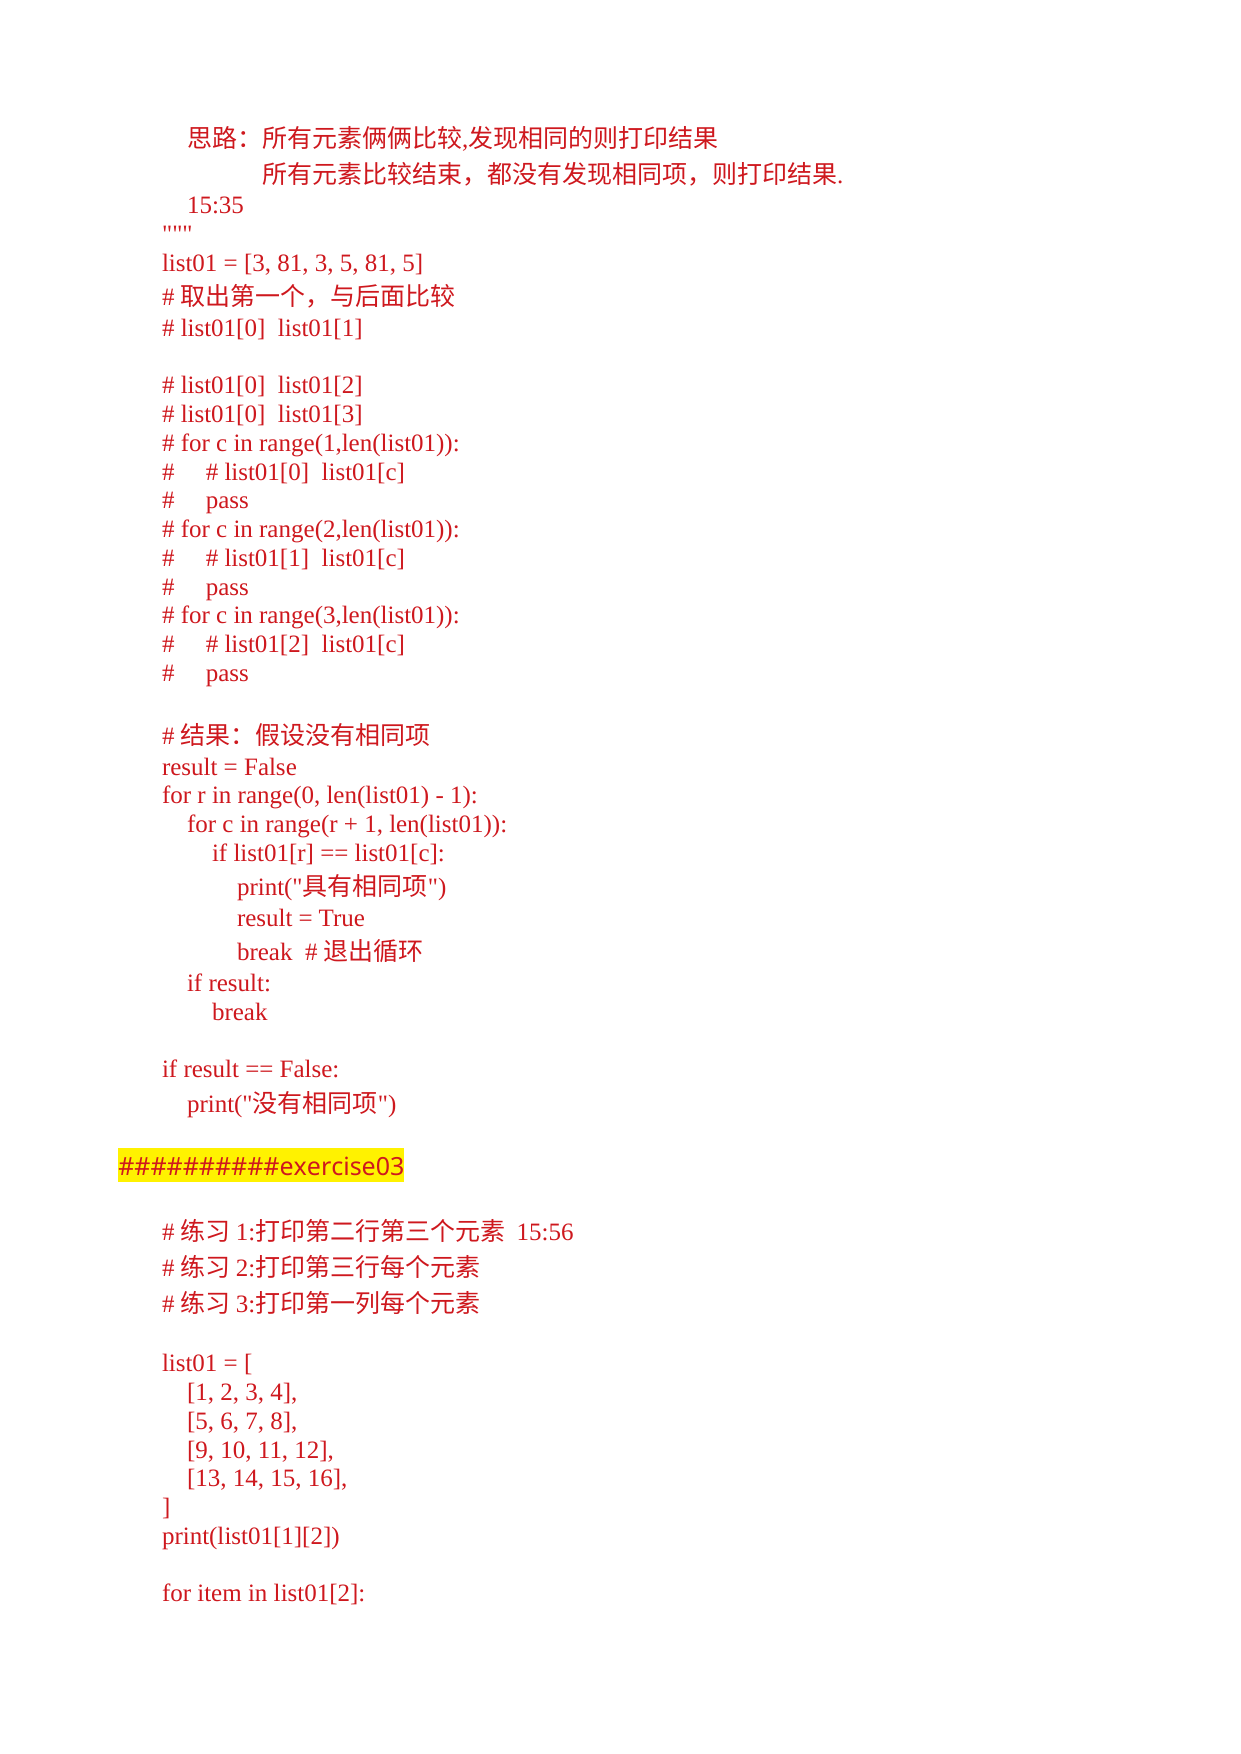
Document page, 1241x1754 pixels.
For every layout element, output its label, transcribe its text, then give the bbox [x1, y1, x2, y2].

text for r in range(0, len(list01) - 1): [118, 781, 1122, 809]
text if result: [118, 968, 1122, 997]
text print("没有相同项") [118, 1083, 1122, 1119]
text # list01[0] list01[2] [118, 371, 1122, 399]
text # for c in range(2,len(list01)): [118, 514, 1122, 543]
text [5, 6, 7, 8], [118, 1406, 1122, 1435]
text result = False [118, 752, 1122, 781]
text print("具有相同项") [118, 867, 1122, 903]
text break [118, 997, 1122, 1026]
text # # list01[2] list01[c] [118, 629, 1122, 658]
text for item in list01[2]: [118, 1578, 1122, 1607]
text # list01[0] list01[3] [118, 399, 1122, 428]
text if result == False: [118, 1054, 1122, 1083]
text """ [118, 219, 1122, 248]
text # # list01[0] list01[c] [118, 457, 1122, 486]
text [1, 2, 3, 4], [118, 1377, 1122, 1406]
text # for c in range(3,len(list01)): [118, 601, 1122, 629]
text # list01[0] list01[1] [118, 313, 1122, 342]
text # 结果：假设没有相同项 [118, 716, 1122, 752]
text ##########exercise03 [118, 1148, 1122, 1182]
text result = True [118, 903, 1122, 932]
text # pass [118, 486, 1122, 514]
text [9, 10, 11, 12], [118, 1435, 1122, 1463]
text ] [118, 1492, 1122, 1521]
text 思路：所有元素俩俩比较,发现相同的则打印结果 [118, 118, 1122, 154]
text [13, 14, 15, 16], [118, 1463, 1122, 1492]
text 所有元素比较结束，都没有发现相同项，则打印结果. [118, 154, 1122, 191]
text list01 = [ [118, 1348, 1122, 1377]
text # 练习1:打印第二行第三个元素 15:56 [118, 1211, 1122, 1247]
text print(list01[1][2]) [118, 1521, 1122, 1550]
text list01 = [3, 81, 3, 5, 81, 5] [118, 248, 1122, 277]
text 15:35 [118, 191, 1122, 219]
text break # 退出循环 [118, 932, 1122, 968]
text # for c in range(1,len(list01)): [118, 428, 1122, 457]
text for c in range(r + 1, len(list01)): [118, 809, 1122, 838]
text # 练习2:打印第三行每个元素 [118, 1247, 1122, 1283]
text # # list01[1] list01[c] [118, 543, 1122, 572]
text if list01[r] == list01[c]: [118, 838, 1122, 867]
text # 练习3:打印第一列每个元素 [118, 1283, 1122, 1320]
text # pass [118, 658, 1122, 687]
text # pass [118, 572, 1122, 601]
text # 取出第一个，与后面比较 [118, 277, 1122, 313]
